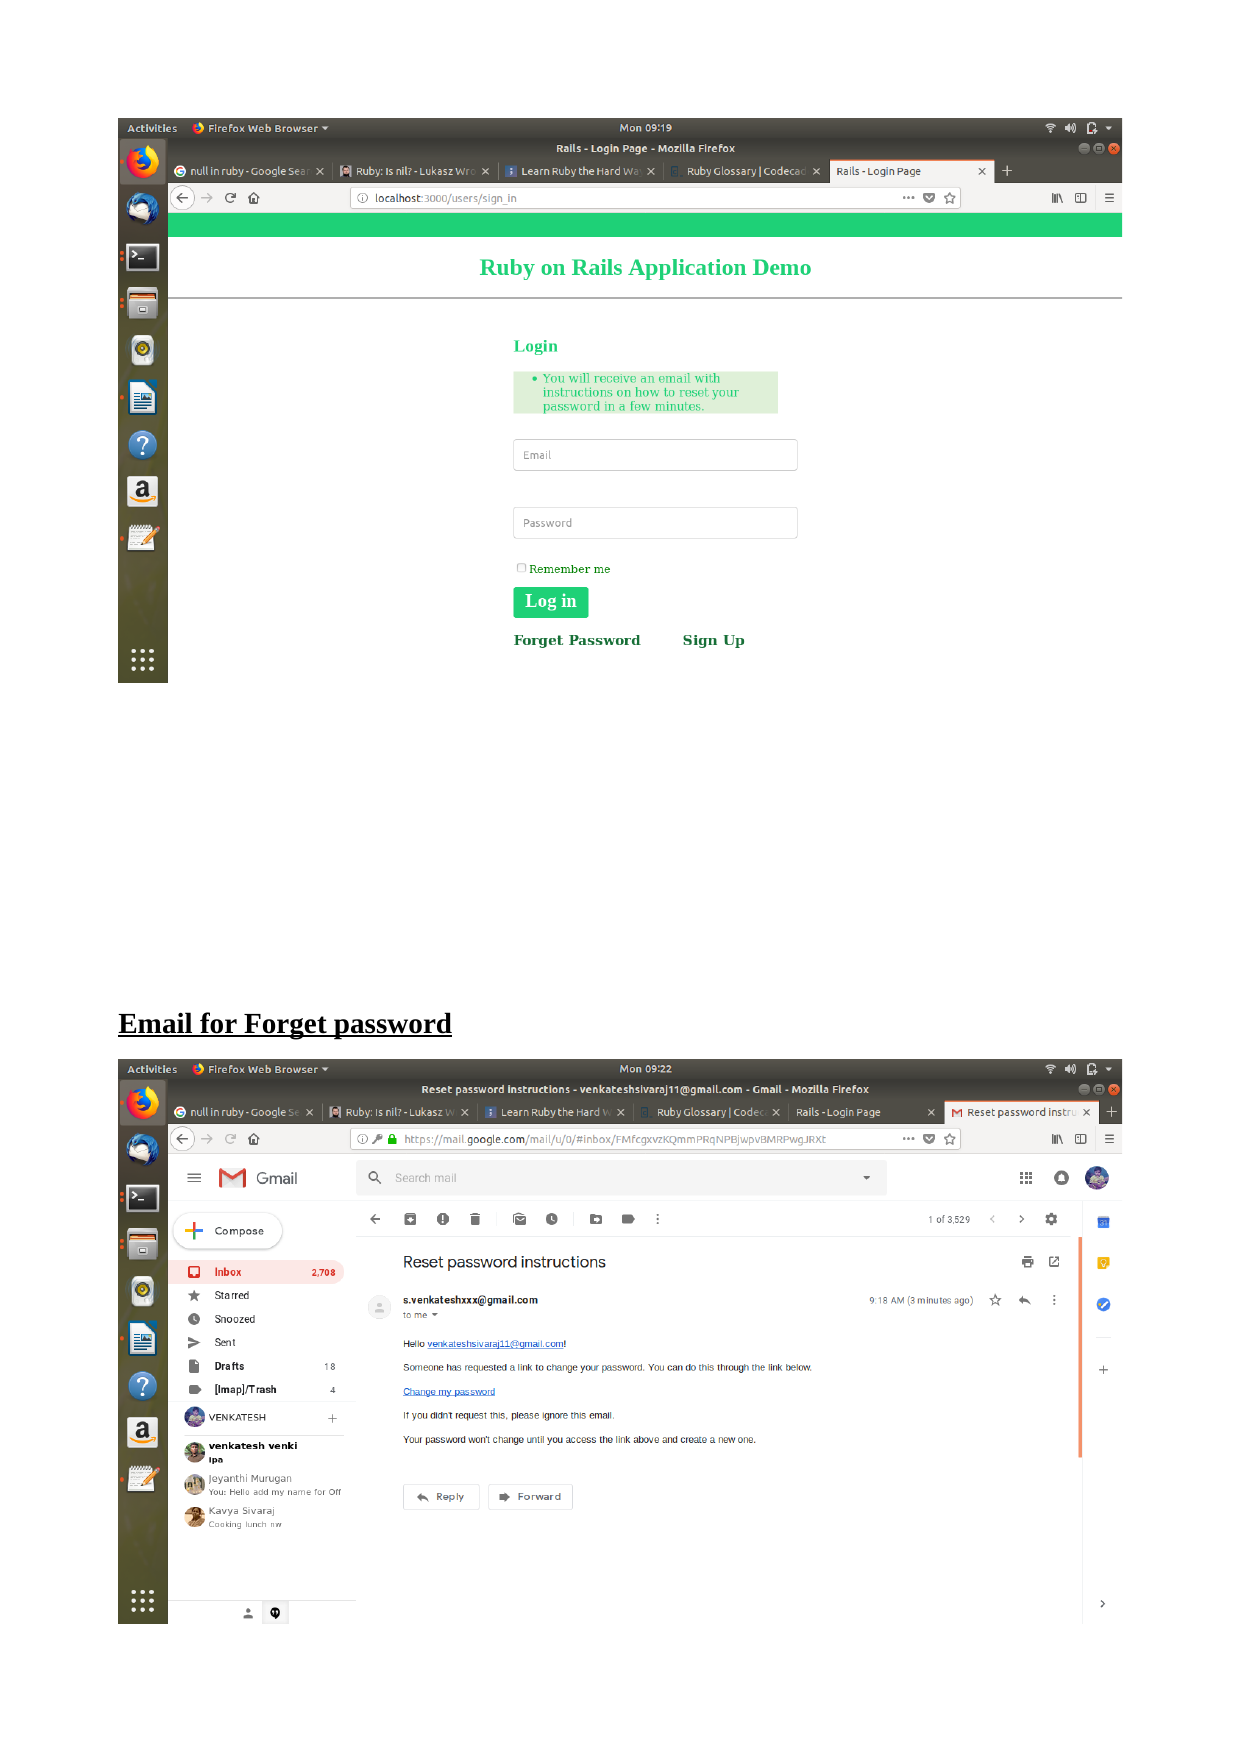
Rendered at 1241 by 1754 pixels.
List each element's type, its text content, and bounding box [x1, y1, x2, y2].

text Email for Forget password [118, 1006, 1122, 1040]
picture [118, 1059, 1123, 1624]
picture [118, 118, 1123, 683]
